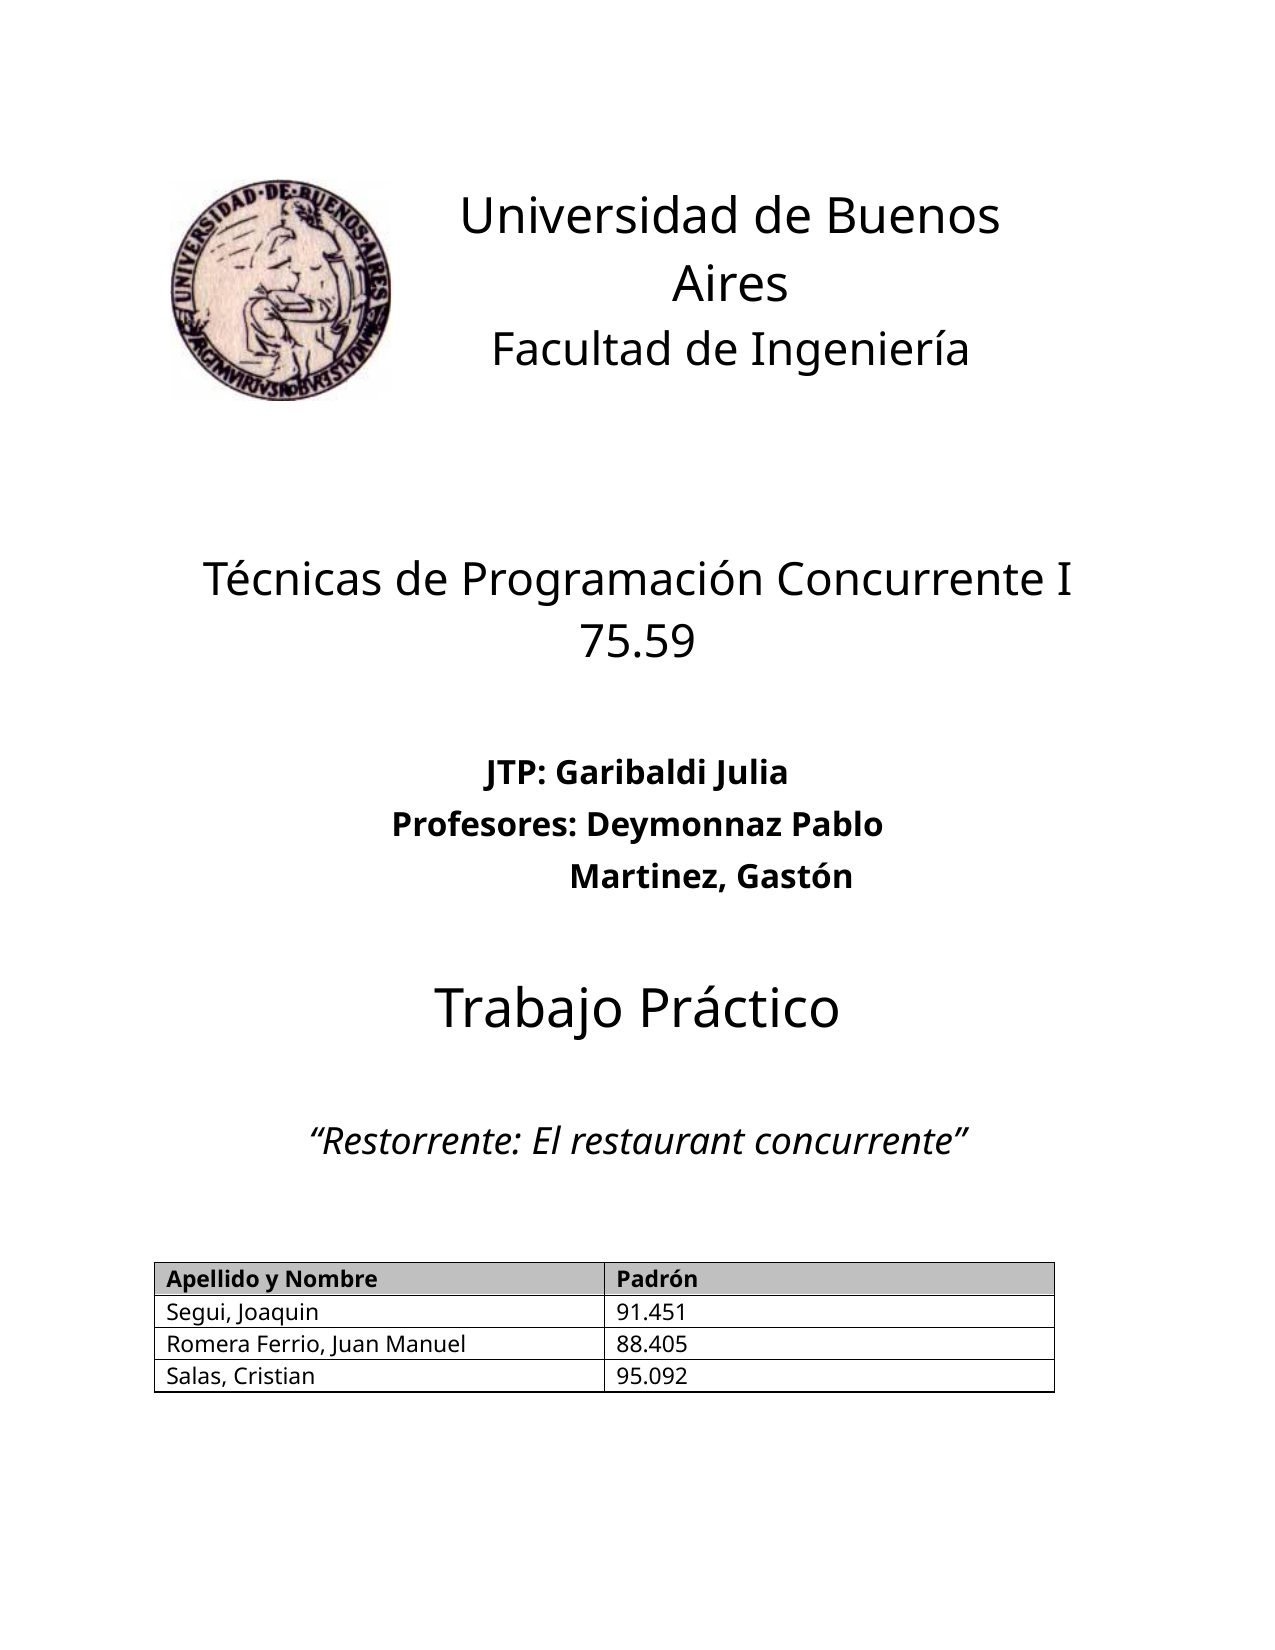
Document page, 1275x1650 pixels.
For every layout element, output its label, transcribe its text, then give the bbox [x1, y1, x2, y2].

table_header Apellido y Nombre [155, 1263, 604, 1294]
table_cell Romera Ferrio, Juan Manuel [155, 1328, 604, 1359]
text “Restorrente: El restaurant concurrente” [177, 1115, 1098, 1166]
table_cell 91.451 [605, 1296, 1054, 1327]
table_header [159, 180, 402, 518]
text 75.59 [177, 609, 1098, 671]
table_cell 95.092 [605, 1360, 1054, 1391]
table_cell 88.405 [605, 1328, 1054, 1359]
table_cell Salas, Cristian [155, 1360, 604, 1391]
text Martinez, Gastón [177, 853, 1098, 898]
table_header Universidad de Buenos Aires Facultad de Ingeniería [402, 180, 1059, 518]
text Trabajo Práctico [177, 970, 1098, 1043]
text Profesores: Deymonnaz Pablo [177, 801, 1098, 846]
table_header Padrón [605, 1263, 1054, 1294]
text Técnicas de Programación Concurrente I [177, 547, 1098, 609]
text JTP: Garibaldi Julia [177, 749, 1098, 794]
table_cell Segui, Joaquin [155, 1296, 604, 1327]
picture [170, 179, 392, 401]
